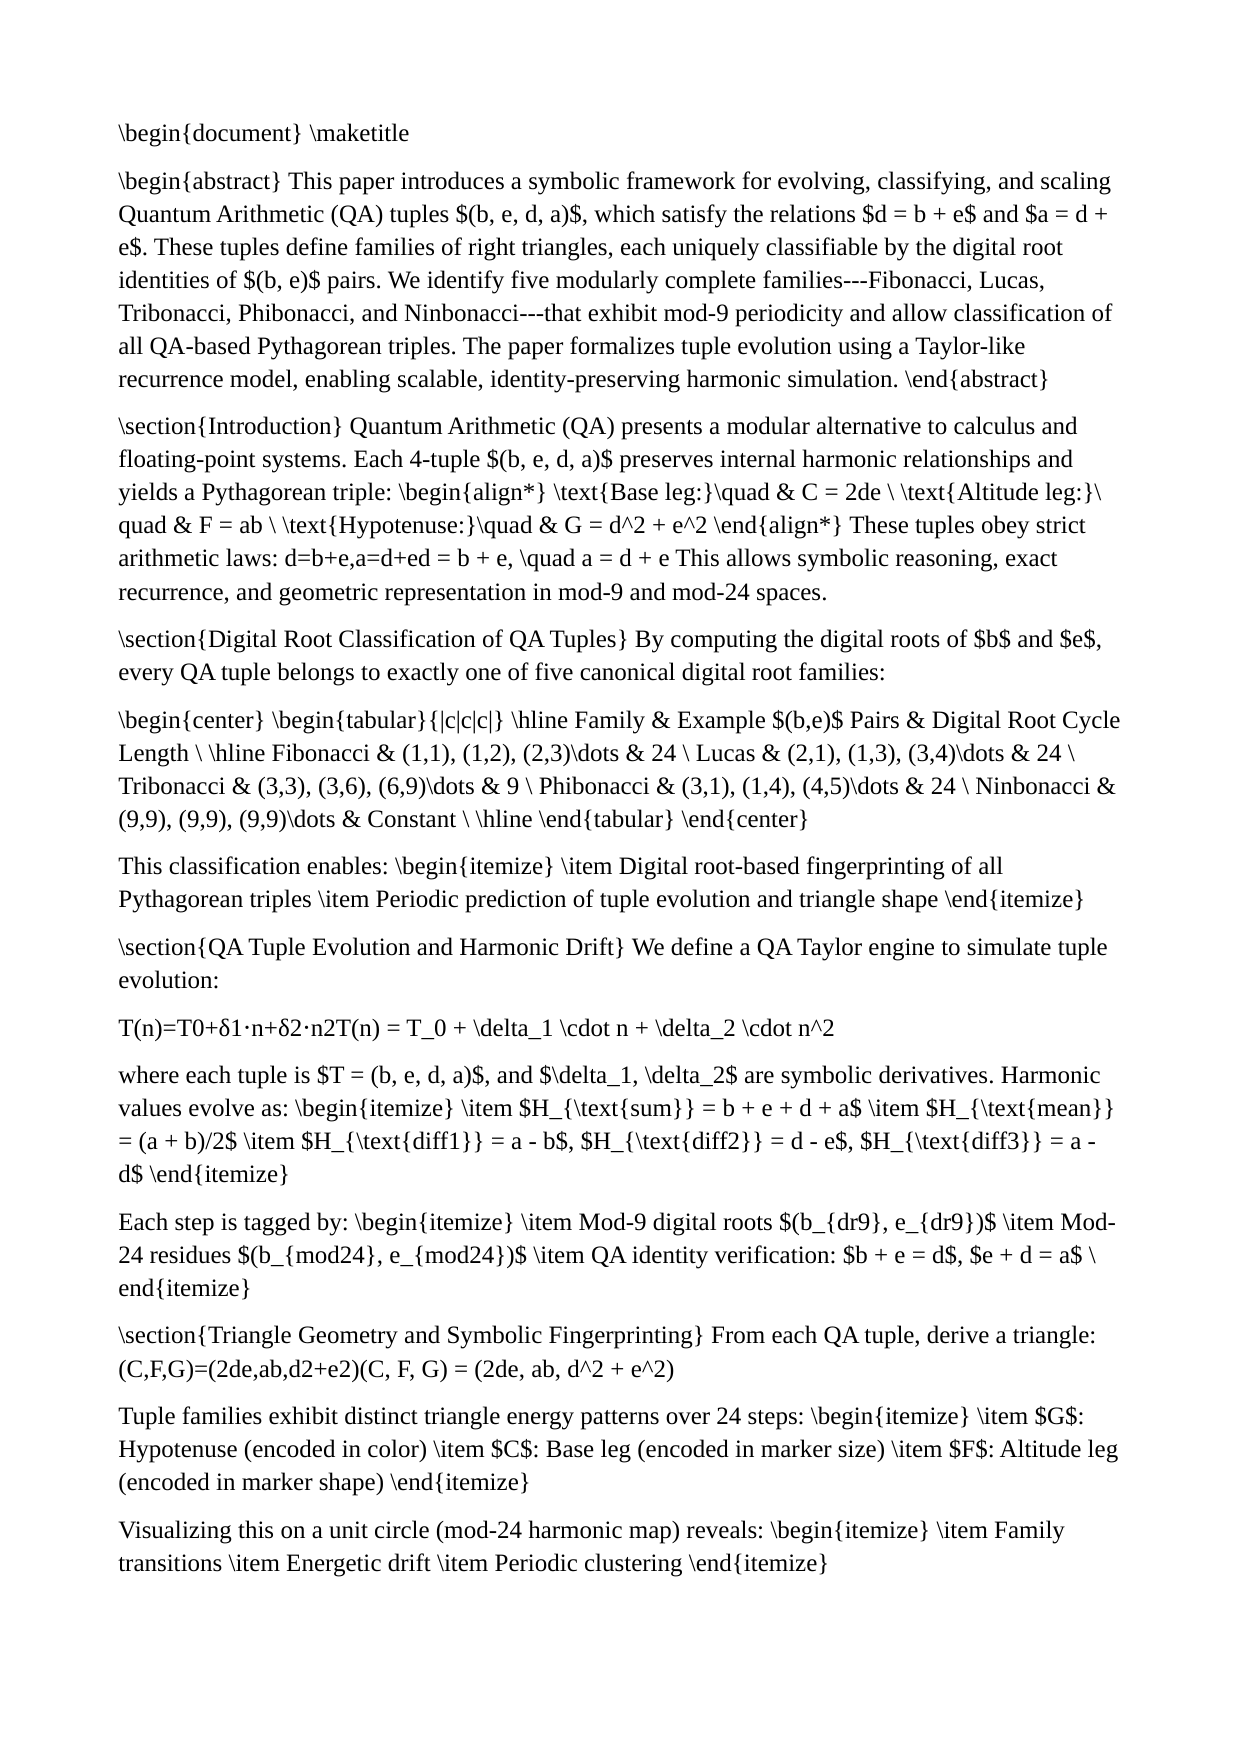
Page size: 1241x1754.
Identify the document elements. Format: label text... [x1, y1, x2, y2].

text \begin{center} \begin{tabular}{|c|c|c|} \hline Family & Example $(b,e)$ Pairs & Digital Root Cycle Length \ \hline Fibonacci & (1,1), (1,2), (2,3)\dots & 24 \ Lucas & (2,1), (1,3), (3,4)\dots & 24 \ Tribonacci & (3,3), (3,6), (6,9)\dots & 9 \ Phibonacci & (3,1), (1,4), (4,5)\dots & 24 \ Ninbonacci & (9,9), (9,9), (9,9)\dots & Constant \ \hline \end{tabular} \end{center} [118, 705, 1122, 833]
text Each step is tagged by: \begin{itemize} \item Mod-9 digital roots $(b_{dr9}, e_{dr9})$ \item Mod-24 residues $(b_{mod24}, e_{mod24})$ \item QA identity verification: $b + e = d$, $e + d = a$ \end{itemize} [118, 1207, 1122, 1302]
text \section{Triangle Geometry and Symbolic Fingerprinting} From each QA tuple, derive a triangle: (C,F,G)=(2de,ab,d2+e2)(C, F, G) = (2de, ab, d^2 + e^2) [118, 1321, 1122, 1382]
text This classification enables: \begin{itemize} \item Digital root-based fingerprinting of all Pythagorean triples \item Periodic prediction of tuple evolution and triangle shape \end{itemize} [118, 851, 1122, 913]
text \section{QA Tuple Evolution and Harmonic Drift} We define a QA Taylor engine to simulate tuple evolution: [118, 932, 1122, 994]
text \section{Digital Root Classification of QA Tuples} By computing the digital roots of $b$ and $e$, every QA tuple belongs to exactly one of five canonical digital root families: [118, 624, 1122, 686]
text \begin{abstract} This paper introduces a symbolic framework for evolving, classifying, and scaling Quantum Arithmetic (QA) tuples $(b, e, d, a)$, which satisfy the relations $d = b + e$ and $a = d + e$. These tuples define families of right triangles, each uniquely classifiable by the digital root identities of $(b, e)$ pairs. We identify five modularly complete families---Fibonacci, Lucas, Tribonacci, Phibonacci, and Ninbonacci---that exhibit mod-9 periodicity and allow classification of all QA-based Pythagorean triples. The paper formalizes tuple evolution using a Taylor-like recurrence model, enabling scalable, identity-preserving harmonic simulation. \end{abstract} [118, 166, 1122, 393]
text T(n)=T0+δ1⋅n+δ2⋅n2T(n) = T_0 + \delta_1 \cdot n + \delta_2 \cdot n^2 [118, 1013, 1122, 1041]
text Visualizing this on a unit circle (mod-24 harmonic map) reveals: \begin{itemize} \item Family transitions \item Energetic drift \item Periodic clustering \end{itemize} [118, 1515, 1122, 1577]
text where each tuple is $T = (b, e, d, a)$, and $\delta_1, \delta_2$ are symbolic derivatives. Harmonic values evolve as: \begin{itemize} \item $H_{\text{sum}} = b + e + d + a$ \item $H_{\text{mean}} = (a + b)/2$ \item $H_{\text{diff1}} = a - b$, $H_{\text{diff2}} = d - e$, $H_{\text{diff3}} = a - d$ \end{itemize} [118, 1060, 1122, 1188]
text \section{Introduction} Quantum Arithmetic (QA) presents a modular alternative to calculus and floating-point systems. Each 4-tuple $(b, e, d, a)$ preserves internal harmonic relationships and yields a Pythagorean triple: \begin{align*} \text{Base leg:}\quad & C = 2de \ \text{Altitude leg:}\quad & F = ab \ \text{Hypotenuse:}\quad & G = d^2 + e^2 \end{align*} These tuples obey strict arithmetic laws: d=b+e,a=d+ed = b + e, \quad a = d + e This allows symbolic reasoning, exact recurrence, and geometric representation in mod-9 and mod-24 spaces. [118, 411, 1122, 605]
text Tuple families exhibit distinct triangle energy patterns over 24 steps: \begin{itemize} \item $G$: Hypotenuse (encoded in color) \item $C$: Base leg (encoded in marker size) \item $F$: Altitude leg (encoded in marker shape) \end{itemize} [118, 1401, 1122, 1496]
text \begin{document} \maketitle [118, 118, 1122, 147]
